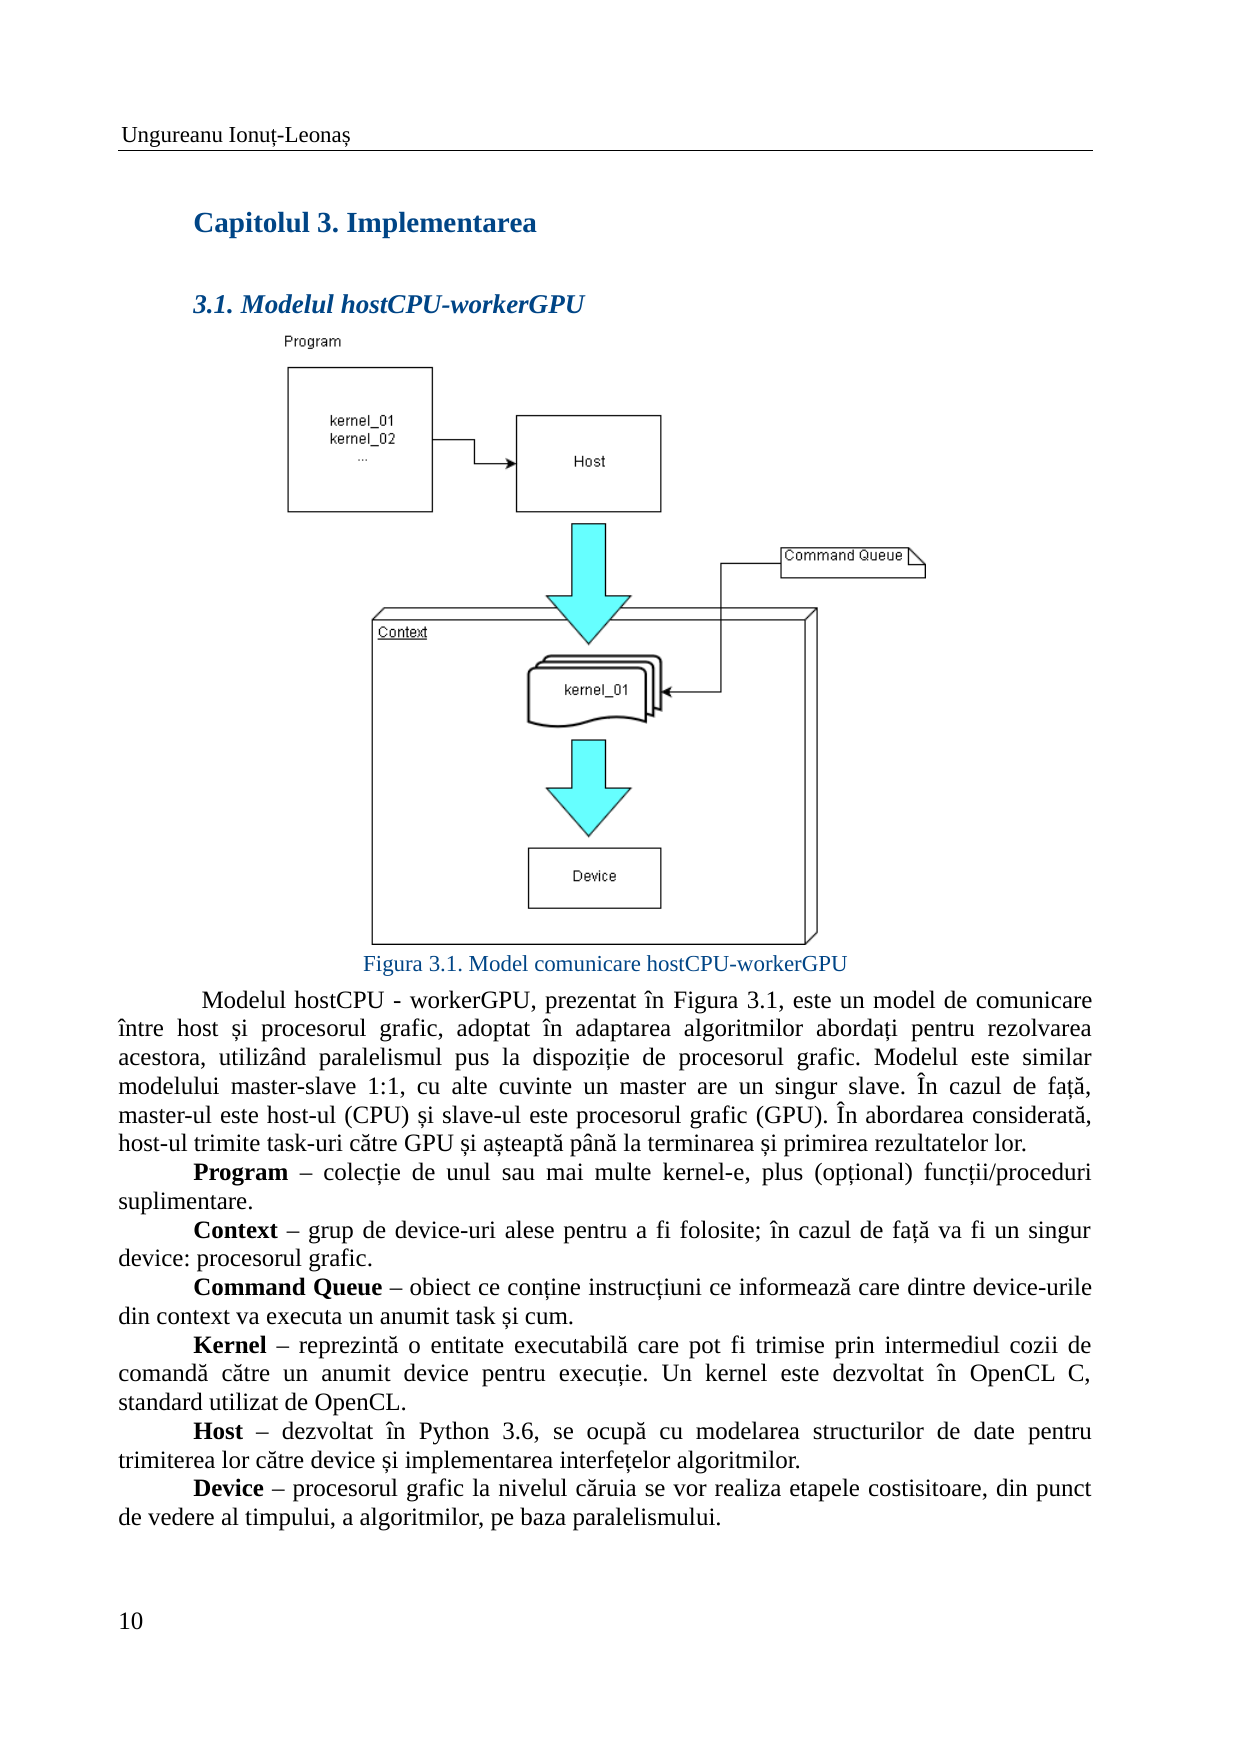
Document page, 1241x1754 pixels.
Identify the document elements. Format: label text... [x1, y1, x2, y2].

text Context – grup de device-uri alese pentru a fi folosite; în cazul de față va fi un singur device: procesorul grafic. [118, 1215, 1093, 1272]
text Host – dezvoltat în Python 3.6, se ocupă cu modelarea structurilor de date pentru trimiterea lor către device și implementarea interfețelor algoritmilor. [118, 1416, 1093, 1473]
text Command Queue – obiect ce conține instrucțiuni ce informează care dintre device-urile din context va executa un anumit task și cum. [118, 1272, 1093, 1330]
picture [285, 331, 926, 945]
text Program – colecție de unul sau mai multe kernel-e, plus (opțional) funcții/proceduri suplimentare. [118, 1157, 1093, 1215]
text Figura 3.1. Model comunicare hostCPU-workerGPU [285, 945, 926, 976]
subtitle Modelul hostCPU-workerGPU [193, 288, 1093, 319]
text Kernel – reprezintă o entitate executabilă care pot fi trimise prin intermediul cozii de comandă către un anumit device pentru execuție. Un kernel este dezvoltat în OpenCL C, standard utilizat de OpenCL. [118, 1330, 1093, 1416]
subtitle Implementarea [118, 205, 1093, 238]
text Modelul hostCPU - workerGPU, prezentat în Figura 3.1, este un model de comunicare între host și procesorul grafic, adoptat în adaptarea algoritmilor abordați pentru rezolvarea acestora, utilizând paralelismul pus la dispoziție de procesorul grafic. Modelul este similar modelului master-slave 1:1, cu alte cuvinte un master are un singur slave. În cazul de față, master-ul este host-ul (CPU) și slave-ul este procesorul grafic (GPU). În abordarea considerată, host-ul trimite task-uri către GPU și așteaptă până la terminarea și primirea rezultatelor lor. [118, 332, 1093, 1157]
text Device – procesorul grafic la nivelul căruia se vor realiza etapele costisitoare, din punct de vedere al timpului, a algoritmilor, pe baza paralelismului. [118, 1473, 1093, 1531]
